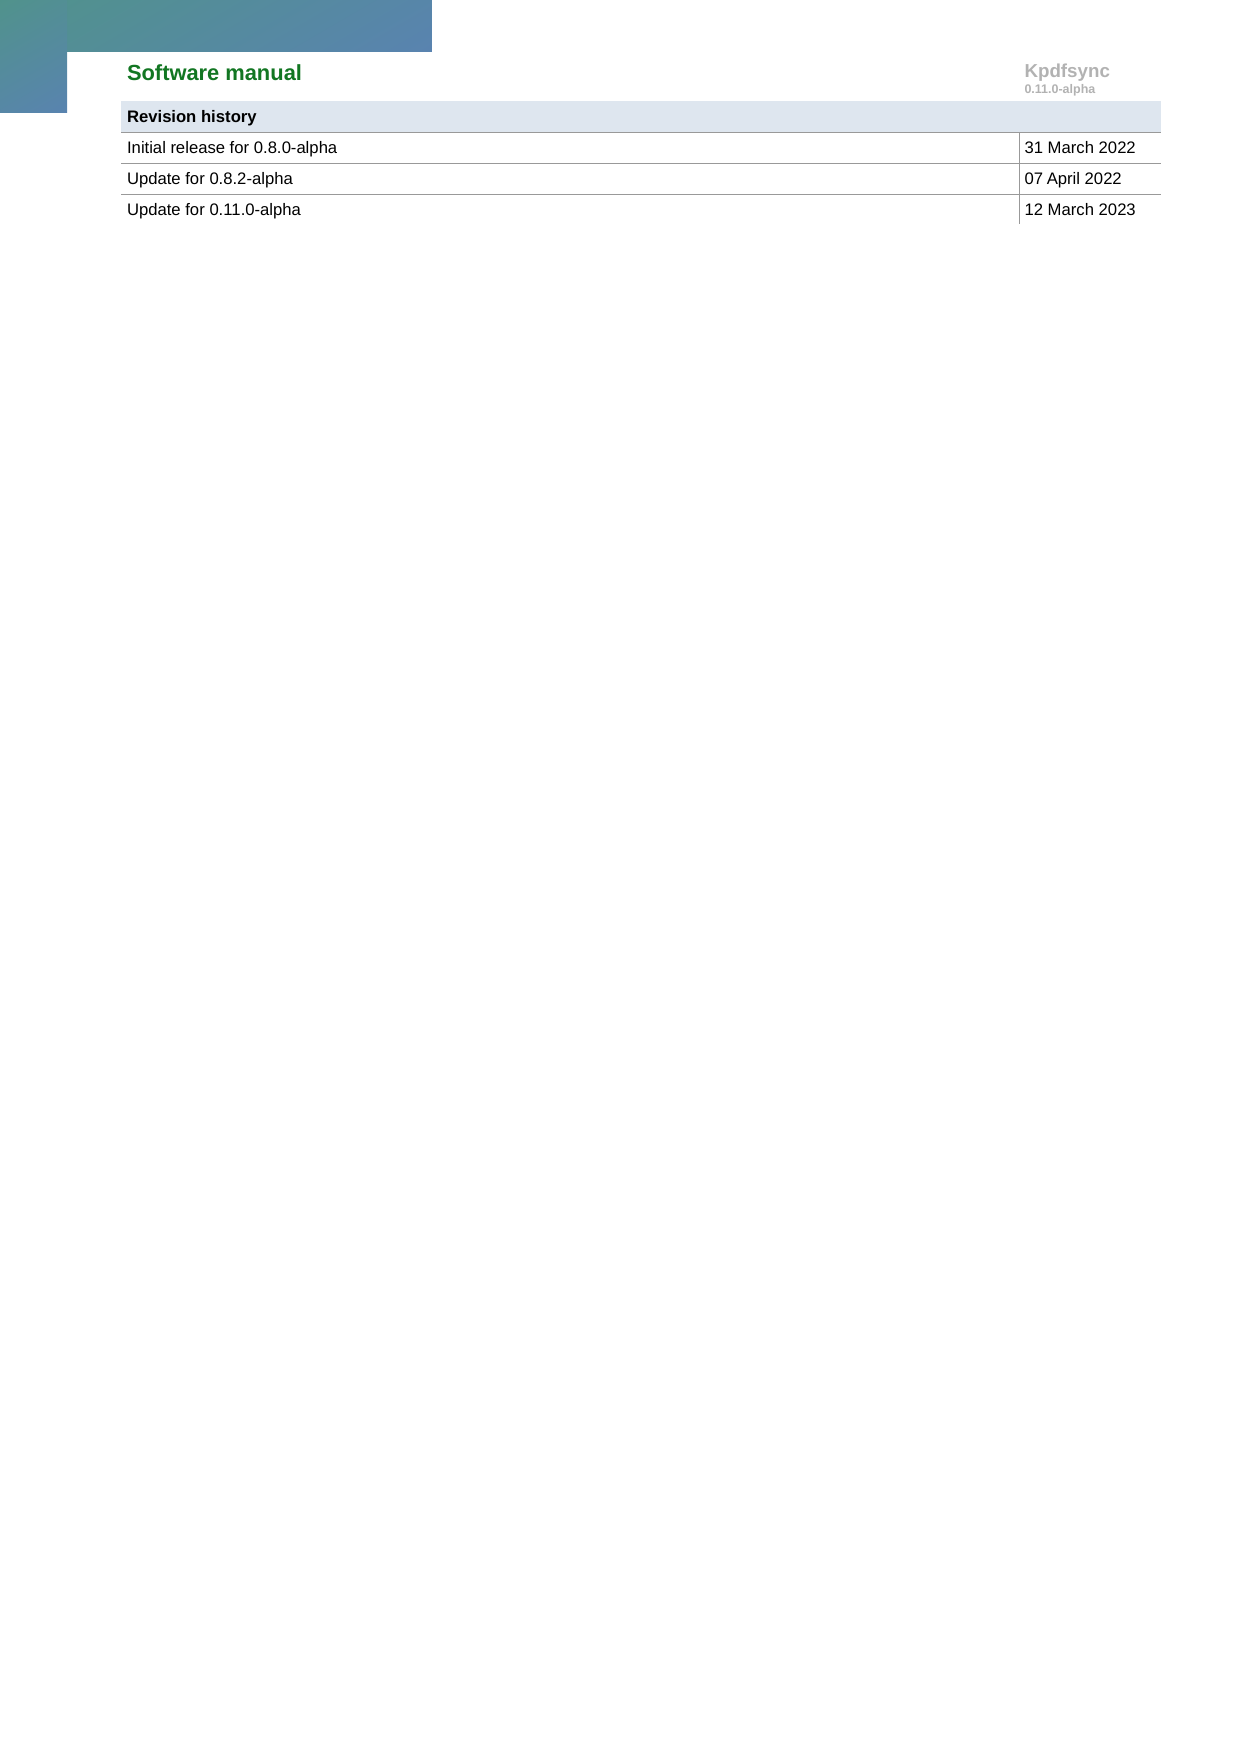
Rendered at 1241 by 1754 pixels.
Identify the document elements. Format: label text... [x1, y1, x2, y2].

table_cell 07 April 2022 [1020, 164, 1161, 193]
table_cell 31 March 2022 [1020, 133, 1161, 163]
table_header Revision history [121, 101, 1161, 132]
table_cell 12 March 2023 [1020, 195, 1161, 224]
table_cell Update for 0.8.2-alpha [121, 164, 1019, 193]
table_cell Update for 0.11.0-alpha [121, 195, 1019, 224]
table_cell Initial release for 0.8.0-alpha [121, 133, 1019, 163]
